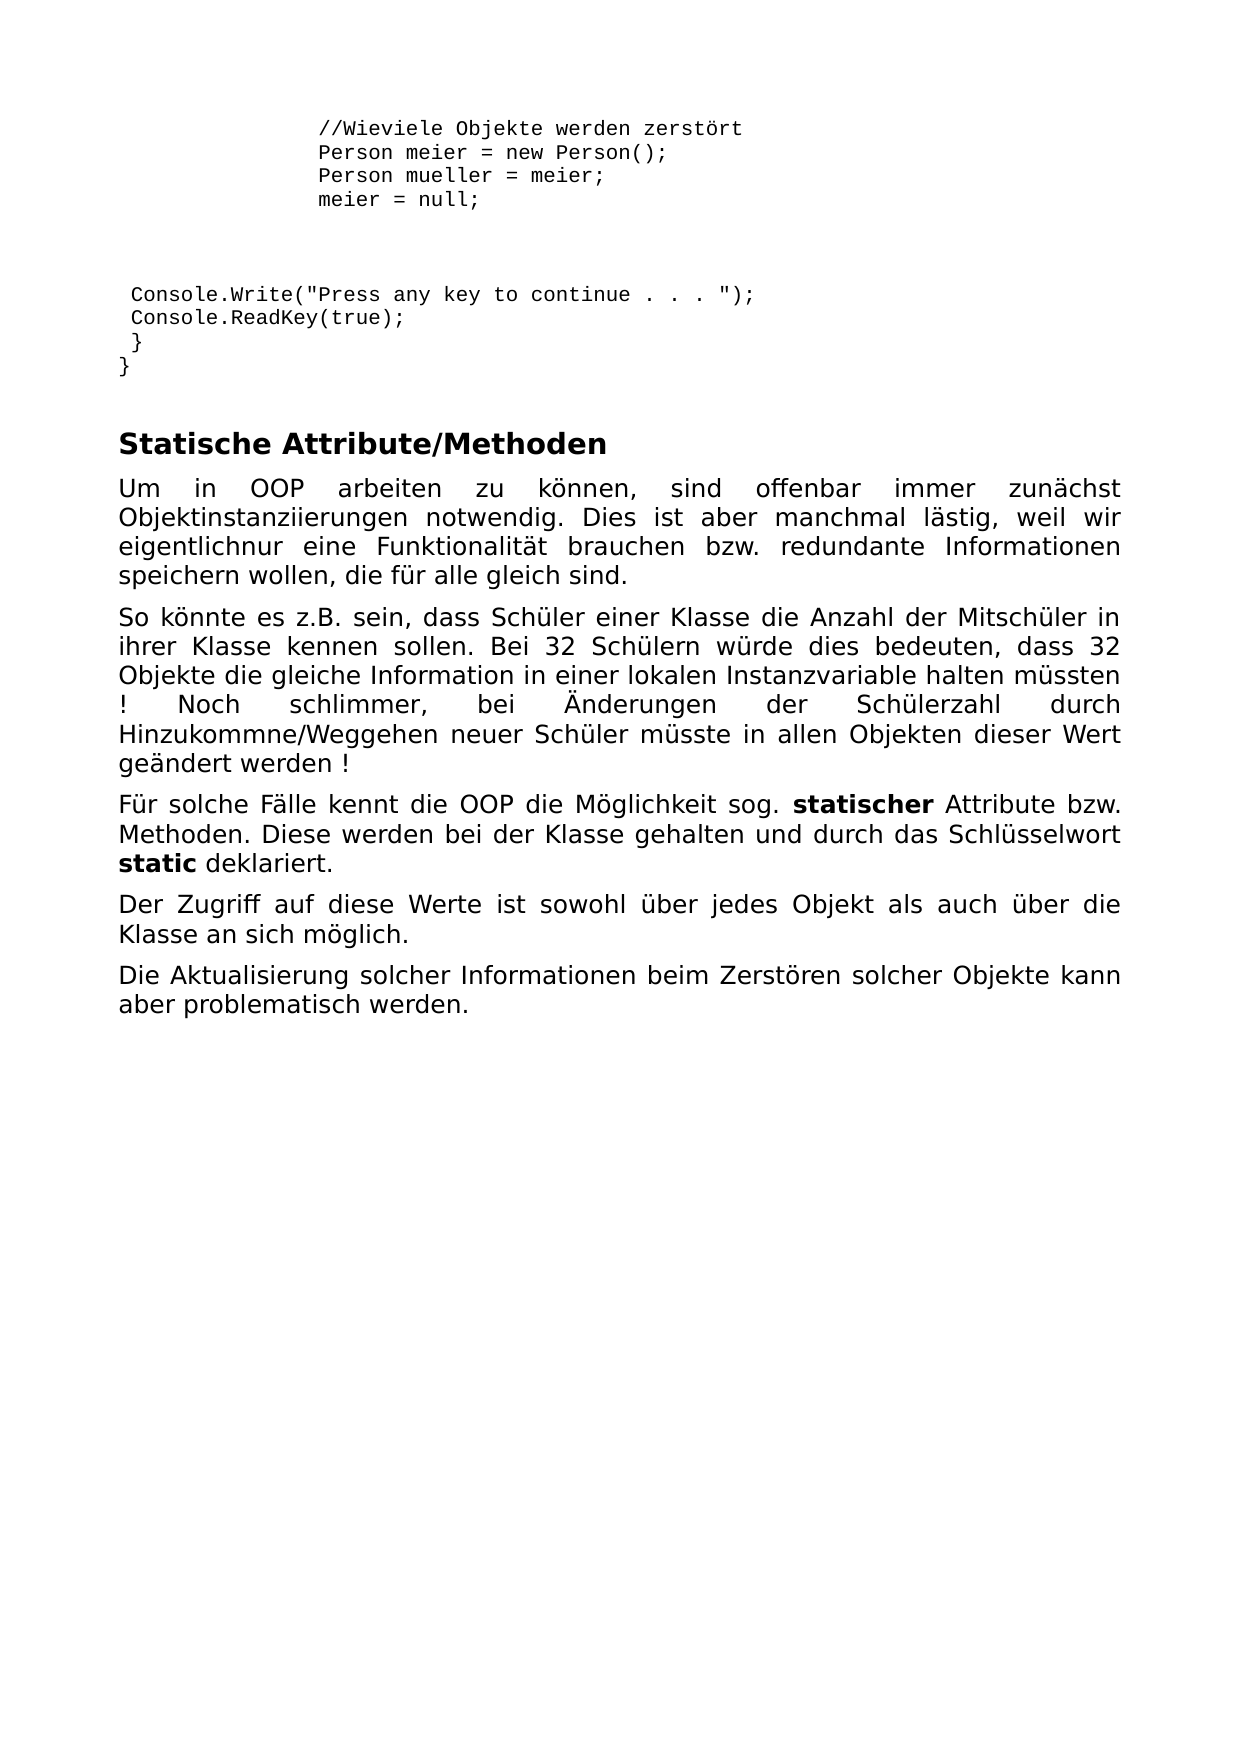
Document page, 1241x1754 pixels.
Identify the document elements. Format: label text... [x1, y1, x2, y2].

text //Wieviele Objekte werden zerstört Person meier = new Person(); Person mueller = meier; meier = null; Console.Write("Press any key to continue . . . "); Console.ReadKey(true); } } [118, 118, 1122, 402]
text Die Aktualisierung solcher Informationen beim Zerstören solcher Objekte kann aber problematisch werden. [118, 961, 1122, 1020]
text Für solche Fälle kennt die OOP die Möglichkeit sog. statischer Attribute bzw. Methoden. Diese werden bei der Klasse gehalten und durch das Schlüsselwort static deklariert. [118, 791, 1122, 878]
text So könnte es z.B. sein, dass Schüler einer Klasse die Anzahl der Mitschüler in ihrer Klasse kennen sollen. Bei 32 Schülern würde dies bedeuten, dass 32 Objekte die gleiche Information in einer lokalen Instanzvariable halten müssten ! Noch schlimmer, bei Änderungen der Schülerzahl durch Hinzukommne/Weggehen neuer Schüler müsste in allen Objekten dieser Wert geändert werden ! [118, 603, 1122, 778]
text Um in OOP arbeiten zu können, sind offenbar immer zunächst Objektinstanziierungen notwendig. Dies ist aber manchmal lästig, weil wir eigentlichnur eine Funktionalität brauchen bzw. redundante Informationen speichern wollen, die für alle gleich sind. [118, 474, 1122, 591]
subtitle Statische Attribute/Methoden [118, 427, 1122, 461]
text Der Zugriff auf diese Werte ist sowohl über jedes Objekt als auch über die Klasse an sich möglich. [118, 891, 1122, 949]
